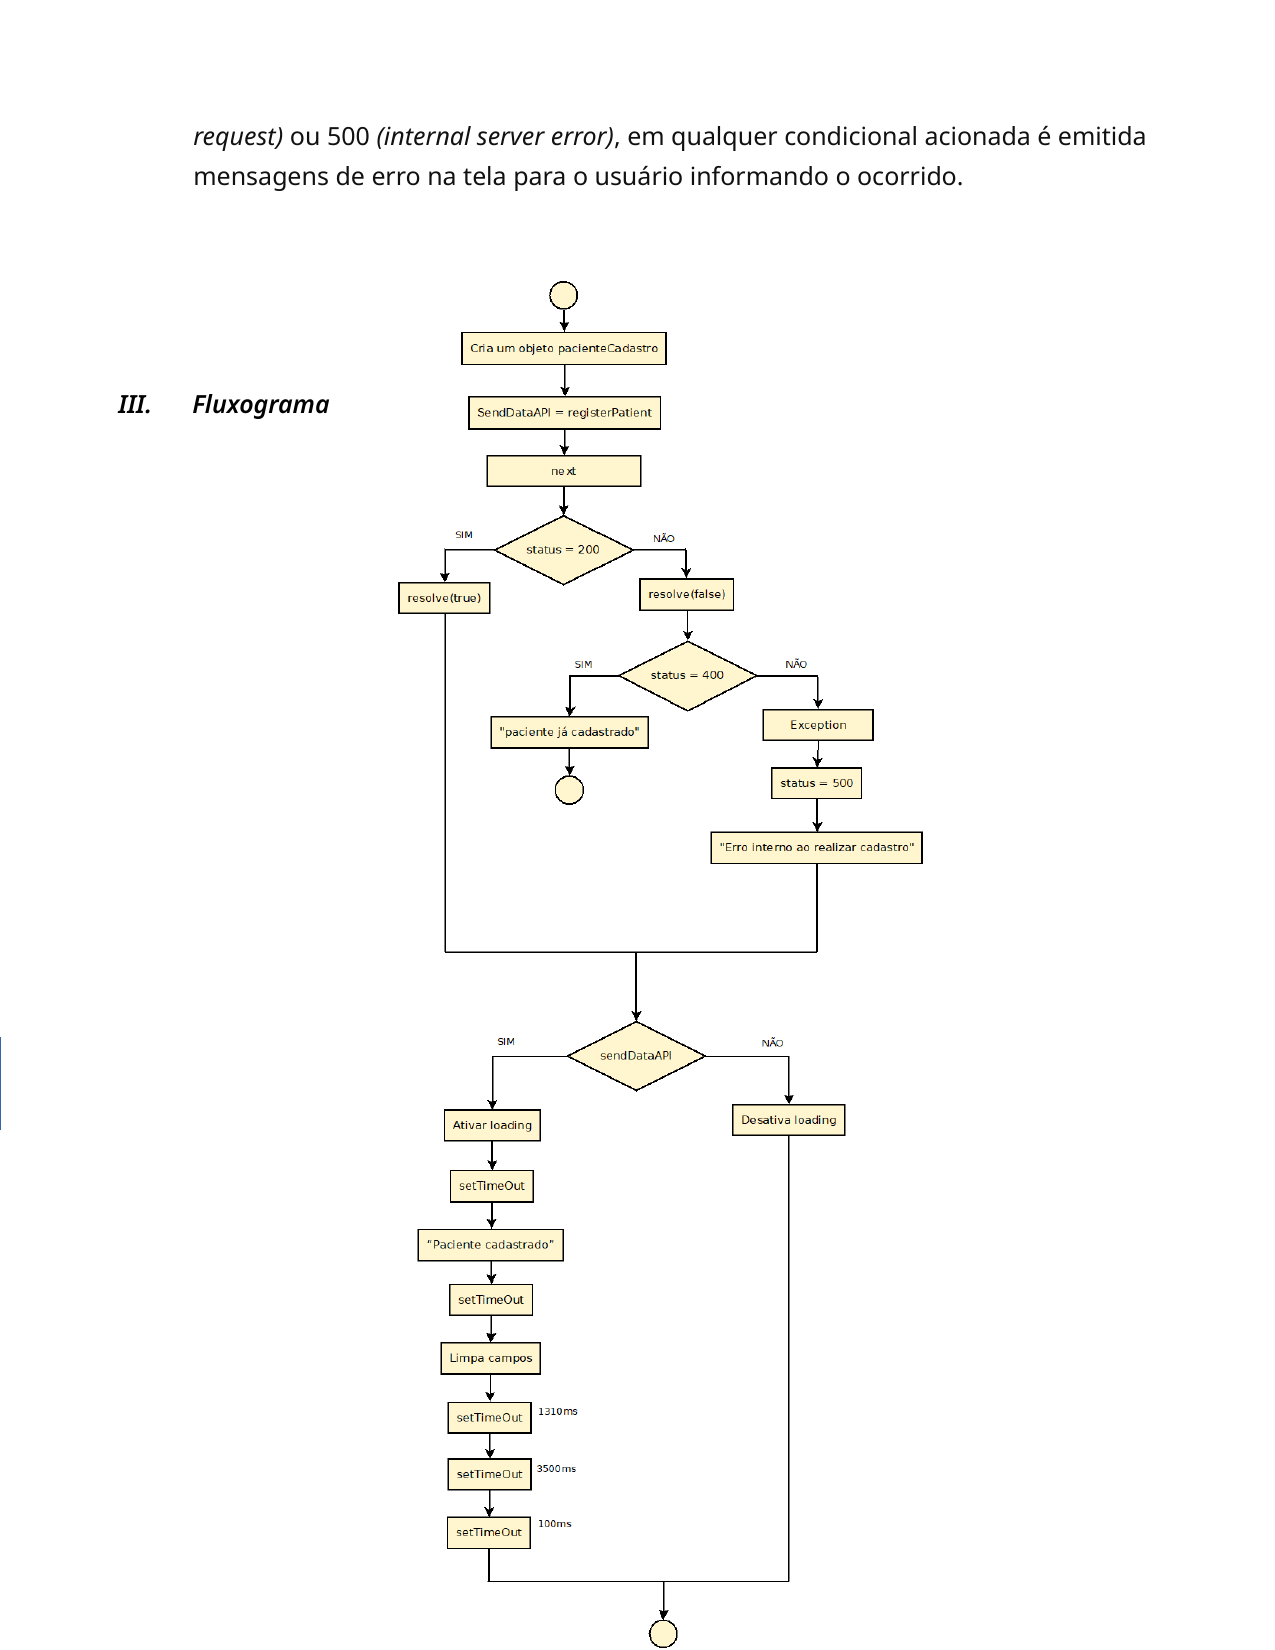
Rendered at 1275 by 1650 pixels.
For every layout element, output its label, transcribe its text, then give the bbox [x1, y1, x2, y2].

picture [398, 280, 923, 1650]
subtitle [923, 387, 1157, 421]
subtitle Fluxograma [118, 387, 398, 421]
list request) ou 500 (internal server error), em qualquer condicional acionada é emitida mensagens de erro na tela para o usuário informando o ocorrido. [156, 118, 1157, 193]
